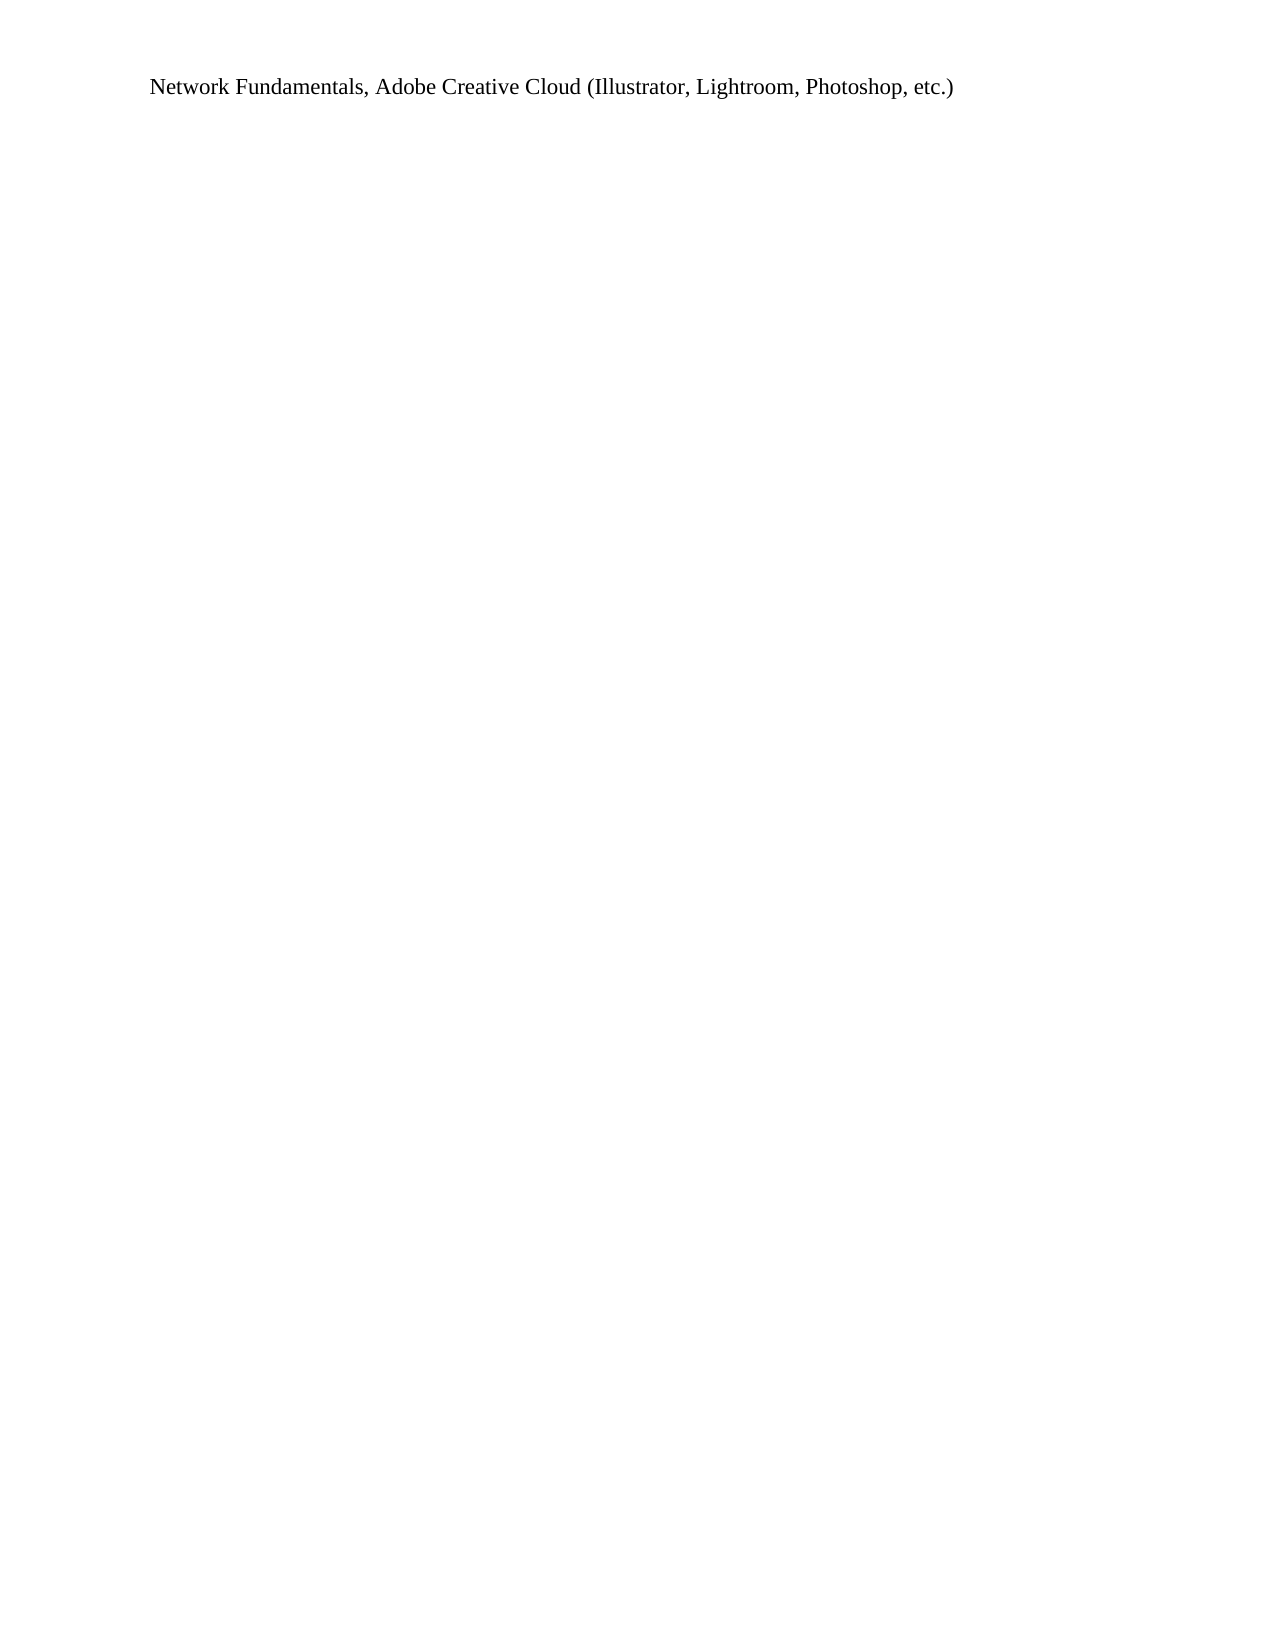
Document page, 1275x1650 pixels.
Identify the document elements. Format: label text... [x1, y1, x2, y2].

list Network Fundamentals, Adobe Creative Cloud (Illustrator, Lightroom, Photoshop, etc.) [112, 73, 1204, 99]
